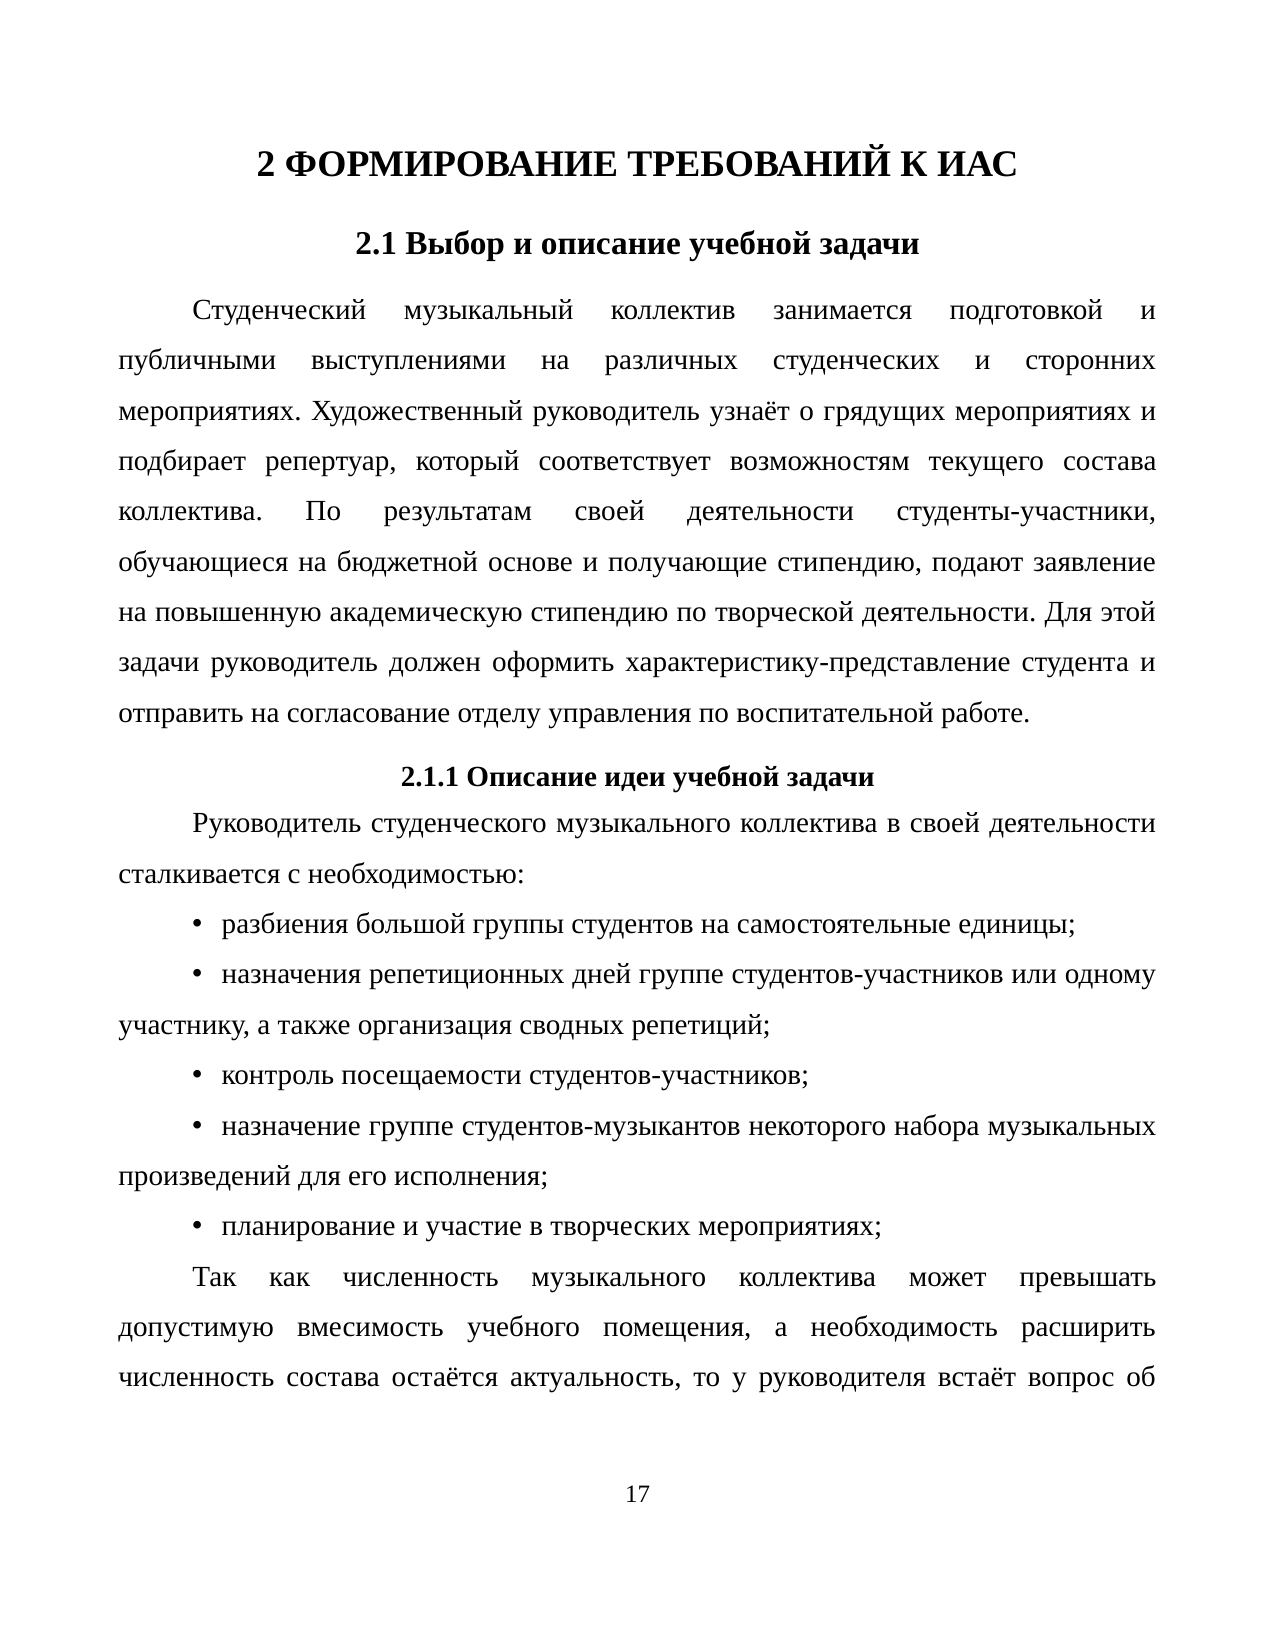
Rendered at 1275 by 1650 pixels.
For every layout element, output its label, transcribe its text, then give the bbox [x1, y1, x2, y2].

text Так как численность музыкального коллектива может превышать допустимую вмесимость учебного помещения, а необходимость расширить численность состава остаётся актуальность, то у руководителя встаёт вопрос об [118, 1259, 1157, 1393]
list назначения репетиционных дней группе студентов-участников или одному участнику, а также организация сводных репетиций; [118, 957, 1157, 1041]
subtitle 2.1 Выбор и описание учебной задачи [118, 223, 1157, 262]
list планирование и участие в творческих мероприятиях; [118, 1208, 1157, 1242]
text Руководитель студенческого музыкального коллектива в своей деятельности сталкивается с необходимостью: [118, 806, 1157, 889]
subtitle 2 ФОРМИРОВАНИЕ ТРЕБОВАНИЙ К ИАС [118, 142, 1157, 185]
text Студенческий музыкальный коллектив занимается подготовкой и публичными выступлениями на различных студенческих и сторонних мероприятиях. Художественный руководитель узнаёт о грядущих мероприятиях и подбирает репертуар, который соответствует возможностям текущего состава коллектива. По результатам своей деятельности студенты-участники, обучающиеся на бюджетной основе и получающие стипендию, подают заявление на повышенную академическую стипендию по творческой деятельности. Для этой задачи руководитель должен оформить характеристику-представление студента и отправить на согласование отделу управления по воспитательной работе. [118, 292, 1157, 728]
list разбиения большой группы студентов на самостоятельные единицы; [118, 906, 1157, 940]
list назначение группе студентов-музыкантов некоторого набора музыкальных произведений для его исполнения; [118, 1108, 1157, 1192]
subtitle 2.1.1 Описание идеи учебной задачи [118, 759, 1157, 793]
list контроль посещаемости студентов-участников; [118, 1057, 1157, 1091]
